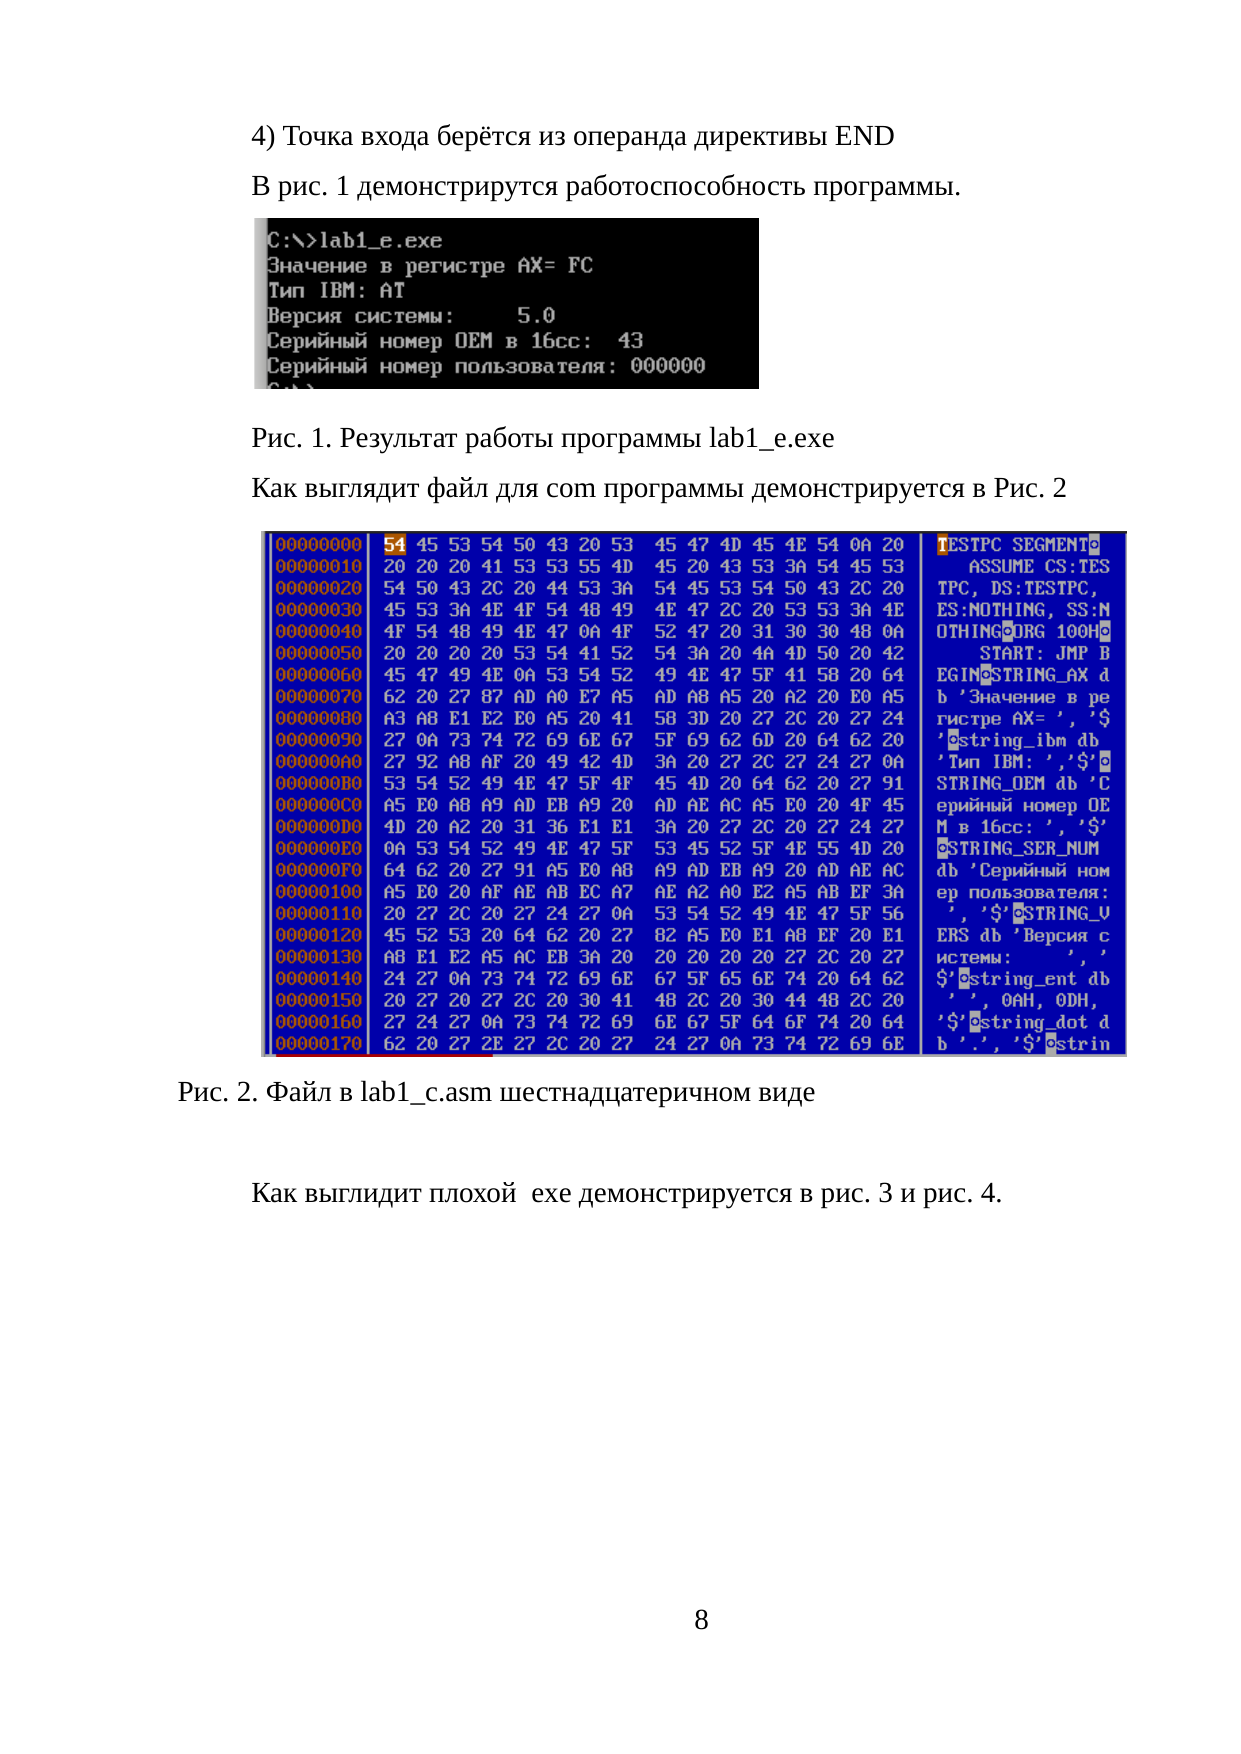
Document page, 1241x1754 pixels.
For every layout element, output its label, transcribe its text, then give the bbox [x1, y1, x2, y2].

picture [261, 531, 1127, 1057]
text Рис. 2. Файл в lab1_c.asm шестнадцатеричном виде [177, 1024, 1152, 1108]
picture [254, 218, 759, 389]
text Как выглидит плохой exe демонстрируется в рис. 3 и рис. 4. [177, 1175, 1152, 1208]
text Как выглядит файл для com программы демонстрируется в Рис. 2 [177, 470, 1152, 504]
text Рис. 1. Результат работы программы lab1_e.exe [177, 420, 1152, 453]
text 4) Точка входа берётся из операнда директивы END [177, 118, 1152, 152]
text В рис. 1 демонстрирутся работоспособность программы. [177, 168, 1152, 202]
